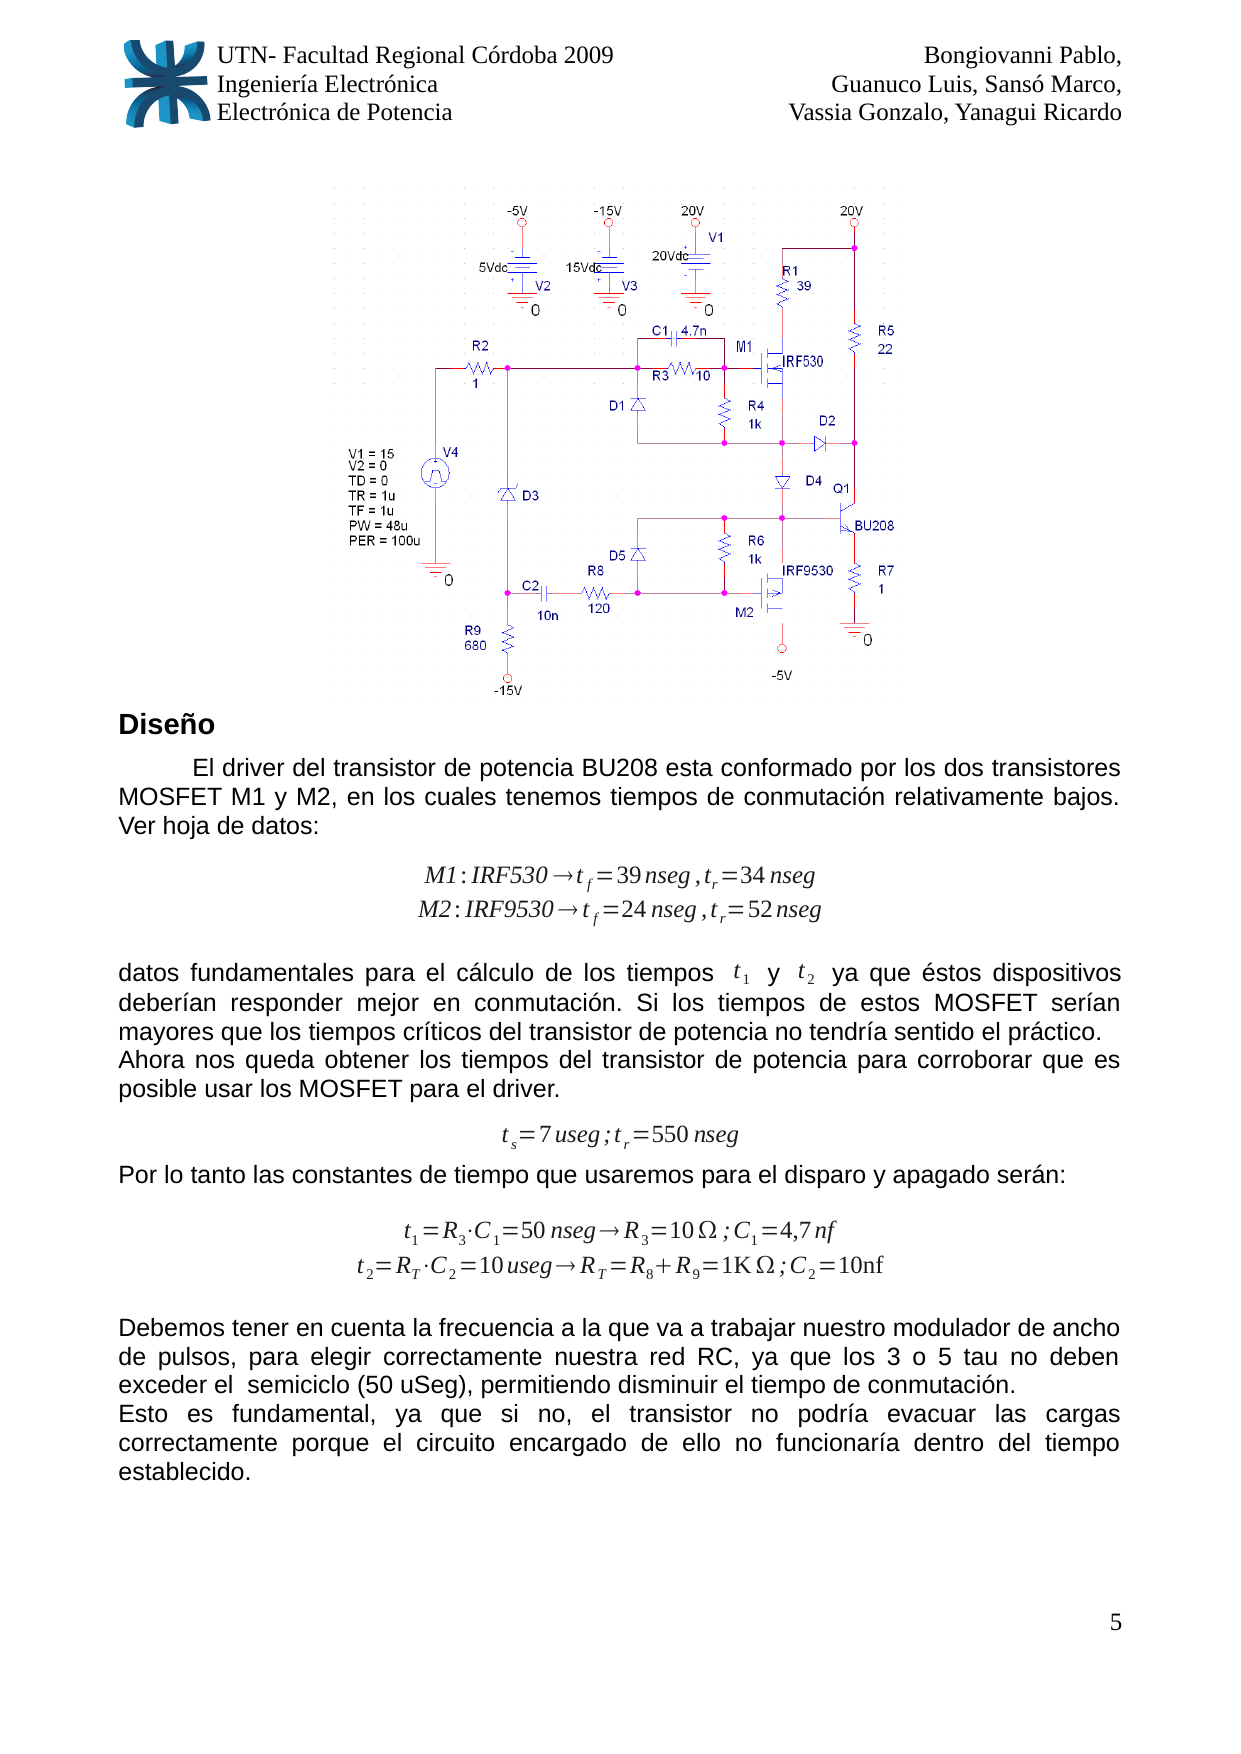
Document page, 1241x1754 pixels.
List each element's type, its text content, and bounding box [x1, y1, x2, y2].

text Debemos tener en cuenta la frecuencia a la que va a trabajar nuestro modulador de ancho de pulsos, para elegir correctamente nuestra red RC, ya que los 3 o 5 tau no deben exceder el semiciclo (50 uSeg), permitiendo disminuir el tiempo de conmutación. [118, 1313, 1122, 1399]
picture [123, 40, 211, 128]
text Por lo tanto las constantes de tiempo que usaremos para el disparo y apagado serán: [118, 1160, 1122, 1189]
text El driver del transistor de potencia BU208 esta conformado por los dos transistores MOSFET M1 y M2, en los cuales tenemos tiempos de conmutación relativamente bajos. Ver hoja de datos: [118, 753, 1122, 839]
subtitle Diseño [118, 183, 1122, 741]
text Esto es fundamental, ya que si no, el transistor no podría evacuar las cargas correctamente porque el circuito encargado de ello no funcionaría dentro del tiempo establecido. [118, 1399, 1122, 1485]
text datos fundamentales para el cálculo de los tiemposyya que éstos dispositivos deberían responder mejor en conmutación. Si los tiempos de estos MOSFET serían mayores que los tiempos críticos del transistor de potencia no tendría sentido el práctico. [118, 957, 1122, 1045]
picture [327, 178, 913, 708]
text Ahora nos queda obtener los tiempos del transistor de potencia para corroborar que es posible usar los MOSFET para el driver. [118, 1045, 1122, 1103]
